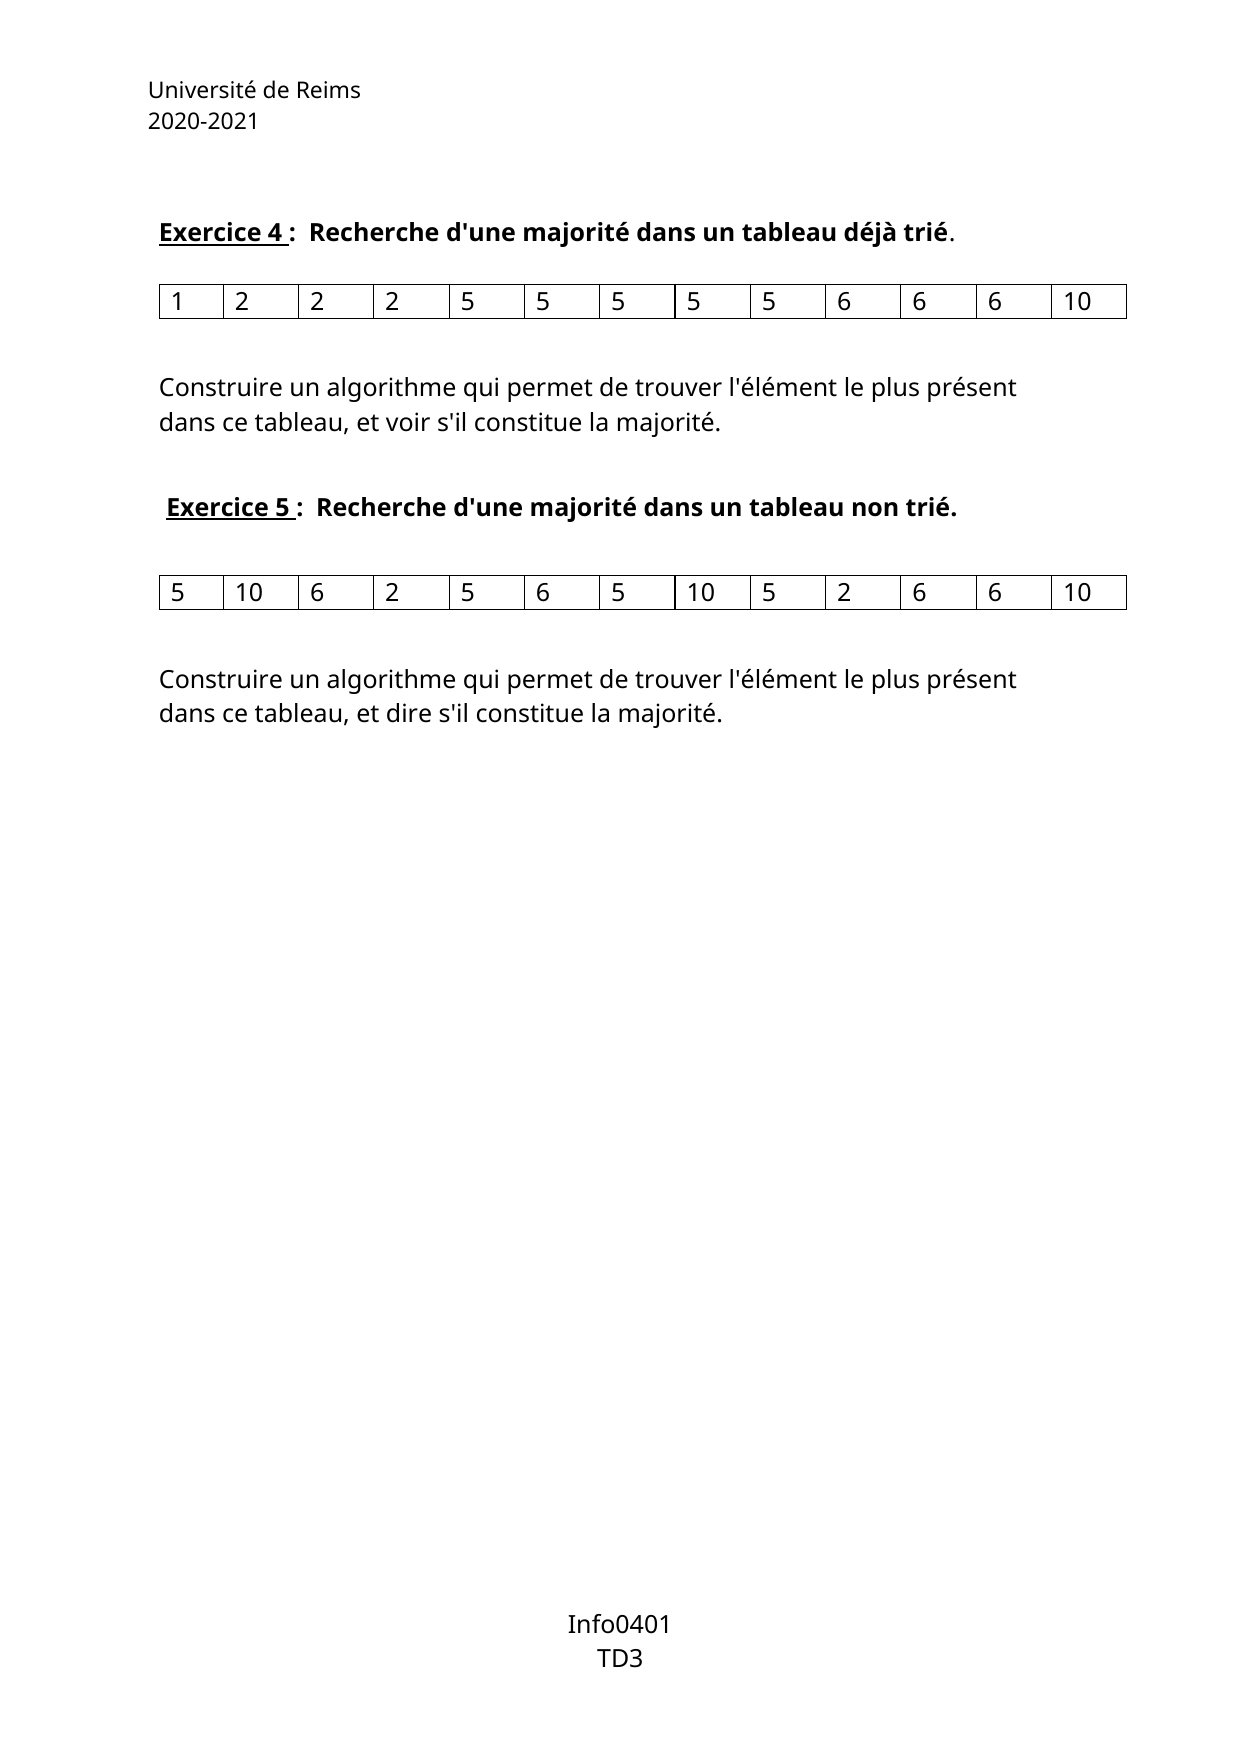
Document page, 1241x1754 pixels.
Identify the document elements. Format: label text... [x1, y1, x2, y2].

table_header 6 [525, 576, 599, 609]
table_header 2 [826, 576, 900, 609]
table_header 10 [1052, 285, 1126, 318]
table_header 5 [676, 285, 750, 318]
subtitle Exercice 5 : Recherche d'une majorité dans un tableau non trié. [166, 489, 1093, 523]
table_header 10 [224, 576, 298, 609]
table_header 5 [525, 285, 599, 318]
table_header 2 [374, 285, 449, 318]
table_header 6 [299, 576, 373, 609]
text Construire un algorithme qui permet de trouver l'élément le plus présent dans ce tableau, et dire s'il constitue la majorité. [159, 662, 1075, 730]
text Construire un algorithme qui permet de trouver l'élément le plus présent dans ce tableau, et voir s'il constitue la majorité. [159, 370, 1075, 438]
table_header 6 [977, 285, 1051, 318]
table_header 6 [901, 576, 976, 609]
table_header 10 [1052, 576, 1126, 609]
table_header 1 [160, 285, 223, 318]
table_header 2 [224, 285, 298, 318]
table_header 5 [450, 576, 524, 609]
table_header 5 [600, 285, 674, 318]
table_header 6 [977, 576, 1051, 609]
subtitle Exercice 4 : Recherche d'une majorité dans un tableau déjà trié. [159, 215, 1093, 249]
table_header 10 [676, 576, 750, 609]
table_header 2 [299, 285, 373, 318]
table_header 6 [901, 285, 976, 318]
table_header 5 [450, 285, 524, 318]
table_header 5 [751, 285, 825, 318]
table_header 5 [160, 576, 223, 609]
table_header 6 [826, 285, 900, 318]
table_header 2 [374, 576, 449, 609]
table_header 5 [751, 576, 825, 609]
table_header 5 [600, 576, 674, 609]
